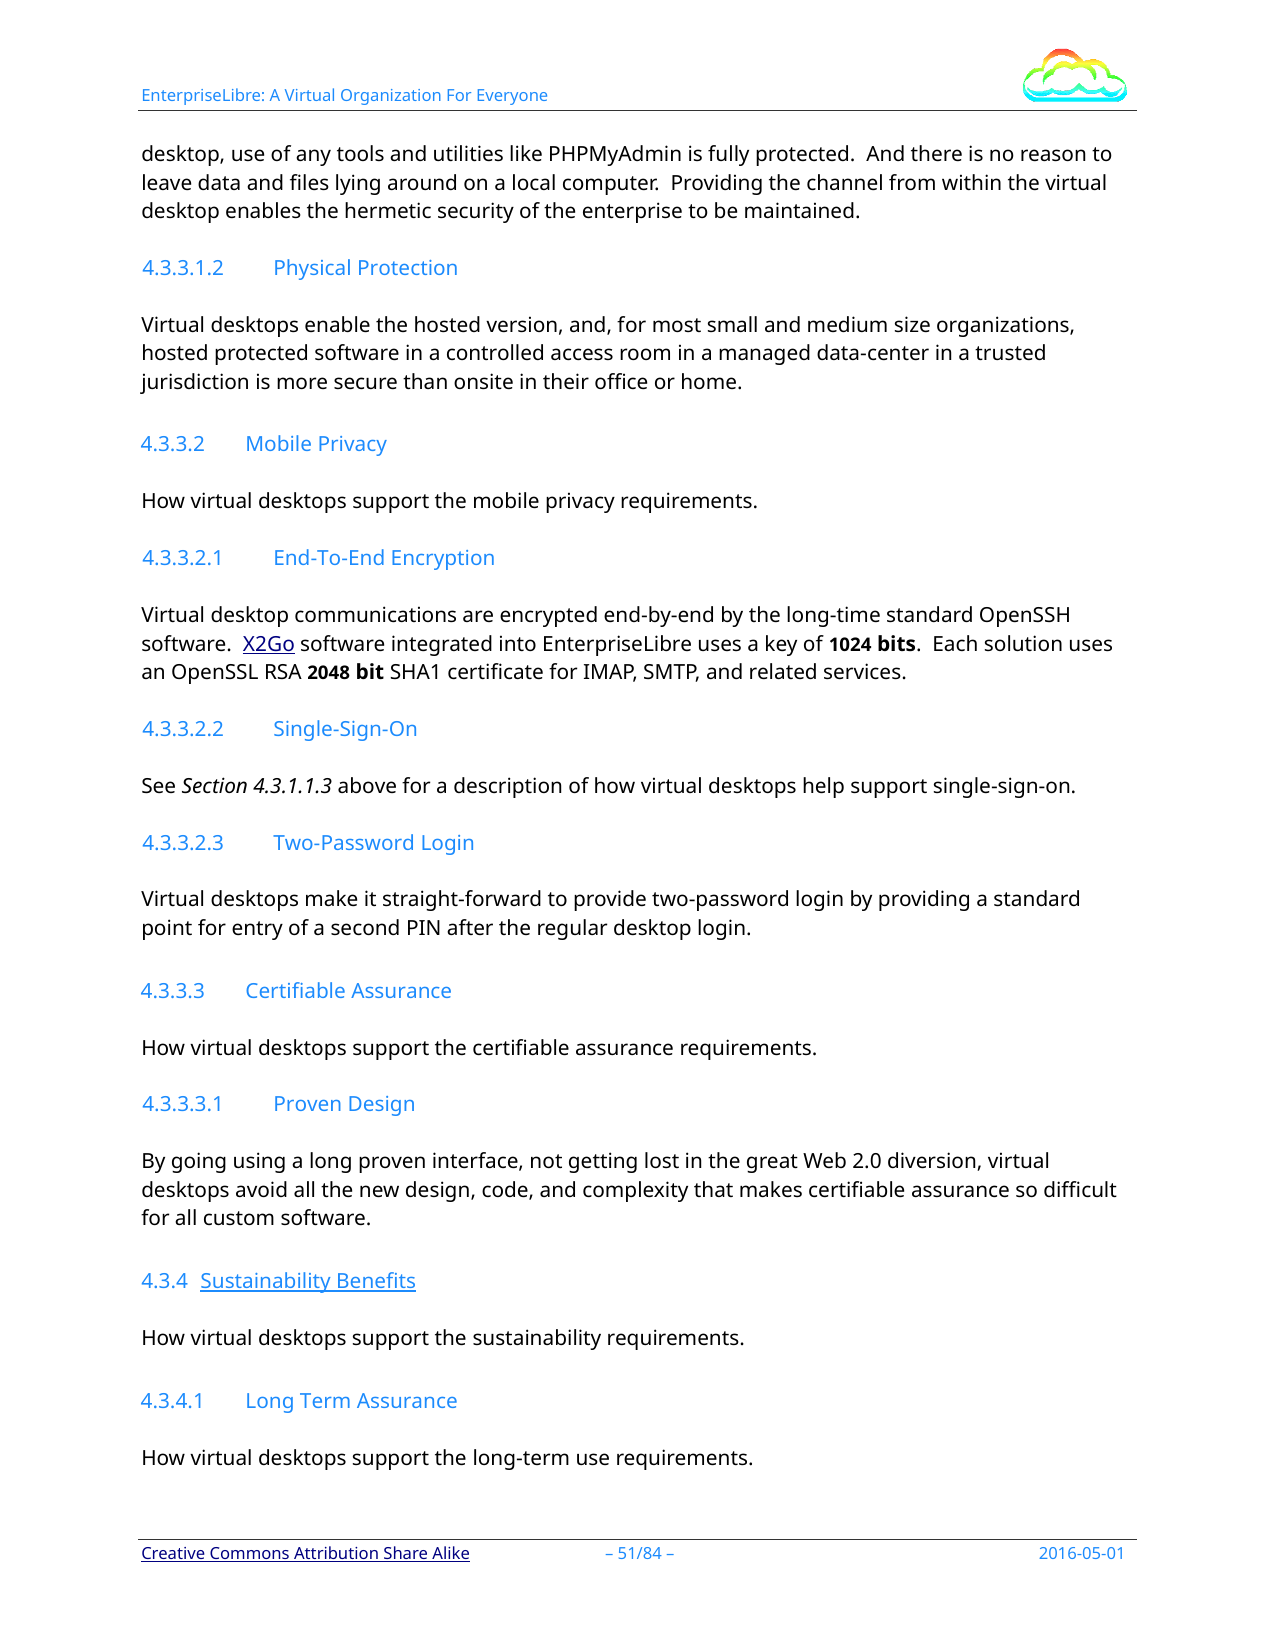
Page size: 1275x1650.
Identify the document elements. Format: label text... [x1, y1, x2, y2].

subtitle Mobile Privacy [135, 429, 1134, 458]
subtitle Long Term Assurance [135, 1386, 1134, 1414]
subtitle Certifiable Assurance [135, 976, 1134, 1004]
text How virtual desktops support the sustainability requirements. [141, 1323, 1134, 1352]
picture [1022, 47, 1128, 102]
text Virtual desktop communications are encrypted end-by-end by the long-time standard OpenSSH software. X2Go software integrated into EnterpriseLibre uses a key of 1024 bits. Each solution uses an OpenSSL RSA 2048 bit SHA1 certificate for IMAP, SMTP, and related services. [141, 600, 1134, 686]
subtitle Sustainability Benefits [141, 1266, 1134, 1295]
text desktop, use of any tools and utilities like PHPMyAdmin is fully protected. And there is no reason to leave data and files lying around on a local computer. Providing the channel from within the virtual desktop enables the hermetic security of the enterprise to be maintained. [141, 139, 1134, 224]
subtitle Two-Password Login [137, 828, 1134, 856]
subtitle End-To-End Encryption [137, 543, 1134, 572]
subtitle Proven Design [137, 1089, 1134, 1118]
text By going using a long proven interface, not getting lost in the great Web 2.0 diversion, virtual desktops avoid all the new design, code, and complexity that makes certifiable assurance so difficult for all custom software. [141, 1146, 1134, 1232]
text How virtual desktops support the certifiable assurance requirements. [141, 1033, 1134, 1061]
text Virtual desktops make it straight-forward to provide two-password login by providing a standard point for entry of a second PIN after the regular desktop login. [141, 884, 1134, 941]
text Virtual desktops enable the hosted version, and, for most small and medium size organizations, hosted protected software in a controlled access room in a managed data-center in a trusted jurisdiction is more secure than onsite in their office or home. [141, 310, 1134, 395]
subtitle Single-Sign-On [137, 714, 1134, 742]
text How virtual desktops support the mobile privacy requirements. [141, 486, 1134, 515]
text How virtual desktops support the long-term use requirements. [141, 1443, 1134, 1471]
text See Section 4.3.1.1.3 above for a description of how virtual desktops help support single-sign-on. [141, 771, 1134, 799]
subtitle Physical Protection [137, 253, 1134, 281]
